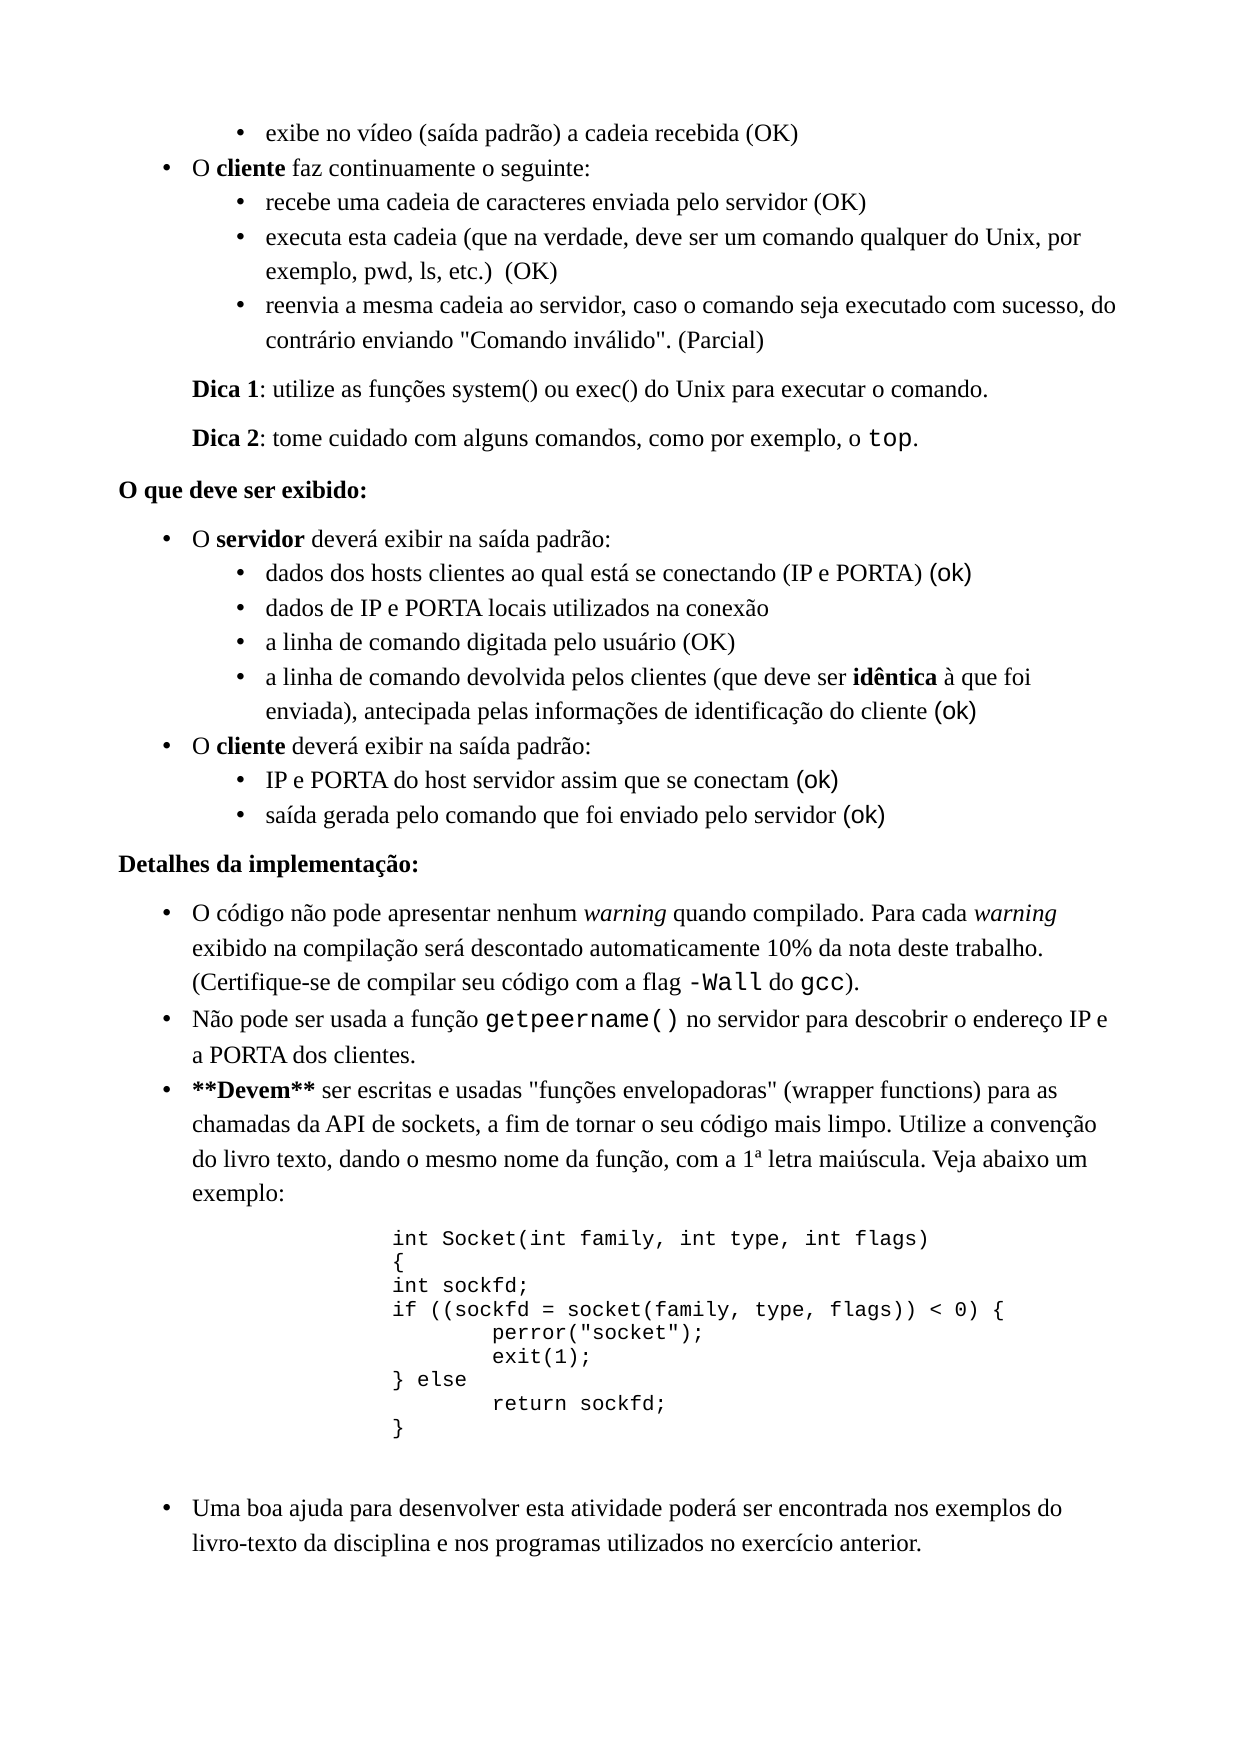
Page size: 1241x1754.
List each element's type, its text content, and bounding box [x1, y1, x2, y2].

list a linha de comando digitada pelo usuário (OK) [236, 627, 1122, 656]
list perror("socket"); [162, 1322, 1122, 1346]
list IP e PORTA do host servidor assim que se conectam (ok) [236, 765, 1122, 794]
list int sockfd; [162, 1275, 1122, 1298]
list } else [162, 1369, 1122, 1393]
list { [162, 1251, 1122, 1275]
list } [162, 1417, 1122, 1440]
list O servidor deverá exibir na saída padrão: [162, 524, 1122, 552]
text Detalhes da implementação: [118, 849, 1122, 878]
list Uma boa ajuda para desenvolver esta atividade poderá ser encontrada nos exemplos do livro-texto da disciplina e nos programas utilizados no exercício anterior. [162, 1493, 1122, 1557]
list O cliente deverá exibir na saída padrão: [162, 731, 1122, 759]
list return sockfd; [162, 1393, 1122, 1417]
list dados dos hosts clientes ao qual está se conectando (IP e PORTA) (ok) [236, 558, 1122, 587]
text O que deve ser exibido: [118, 475, 1122, 503]
list Não pode ser usada a função getpeername() no servidor para descobrir o endereço IP e a PORTA dos clientes. [162, 1004, 1122, 1069]
list int Socket(int family, int type, int flags) [162, 1228, 1122, 1251]
list reenvia a mesma cadeia ao servidor, caso o comando seja executado com sucesso, do contrário enviando "Comando inválido". (Parcial) [236, 291, 1122, 354]
list saída gerada pelo comando que foi enviado pelo servidor (ok) [236, 800, 1122, 829]
list Dica 1: utilize as funções system() ou exec() do Unix para executar o comando. [162, 374, 1122, 403]
list O código não pode apresentar nenhum warning quando compilado. Para cada warning exibido na compilação será descontado automaticamente 10% da nota deste trabalho. (Certifique-se de compilar seu código com a flag -Wall do gcc). [162, 898, 1122, 998]
list recebe uma cadeia de caracteres enviada pelo servidor (OK) [236, 187, 1122, 216]
list dados de IP e PORTA locais utilizados na conexão [236, 593, 1122, 622]
list if ((sockfd = socket(family, type, flags)) < 0) { [162, 1298, 1122, 1322]
list exibe no vídeo (saída padrão) a cadeia recebida (OK) [236, 118, 1122, 147]
list a linha de comando devolvida pelos clientes (que deve ser idêntica à que foi enviada), antecipada pelas informações de identificação do cliente (ok) [236, 662, 1122, 725]
list O cliente faz continuamente o seguinte: [162, 153, 1122, 181]
list executa esta cadeia (que na verdade, deve ser um comando qualquer do Unix, por exemplo, pwd, ls, etc.) (OK) [236, 222, 1122, 285]
list exit(1); [162, 1346, 1122, 1369]
list **Devem** ser escritas e usadas "funções envelopadoras" (wrapper functions) para as chamadas da API de sockets, a fim de tornar o seu código mais limpo. Utilize a convenção do livro texto, dando o mesmo nome da função, com a 1ª letra maiúscula. Veja abaixo um exemplo: [162, 1075, 1122, 1207]
list Dica 2: tome cuidado com alguns comandos, como por exemplo, o top. [162, 423, 1122, 454]
